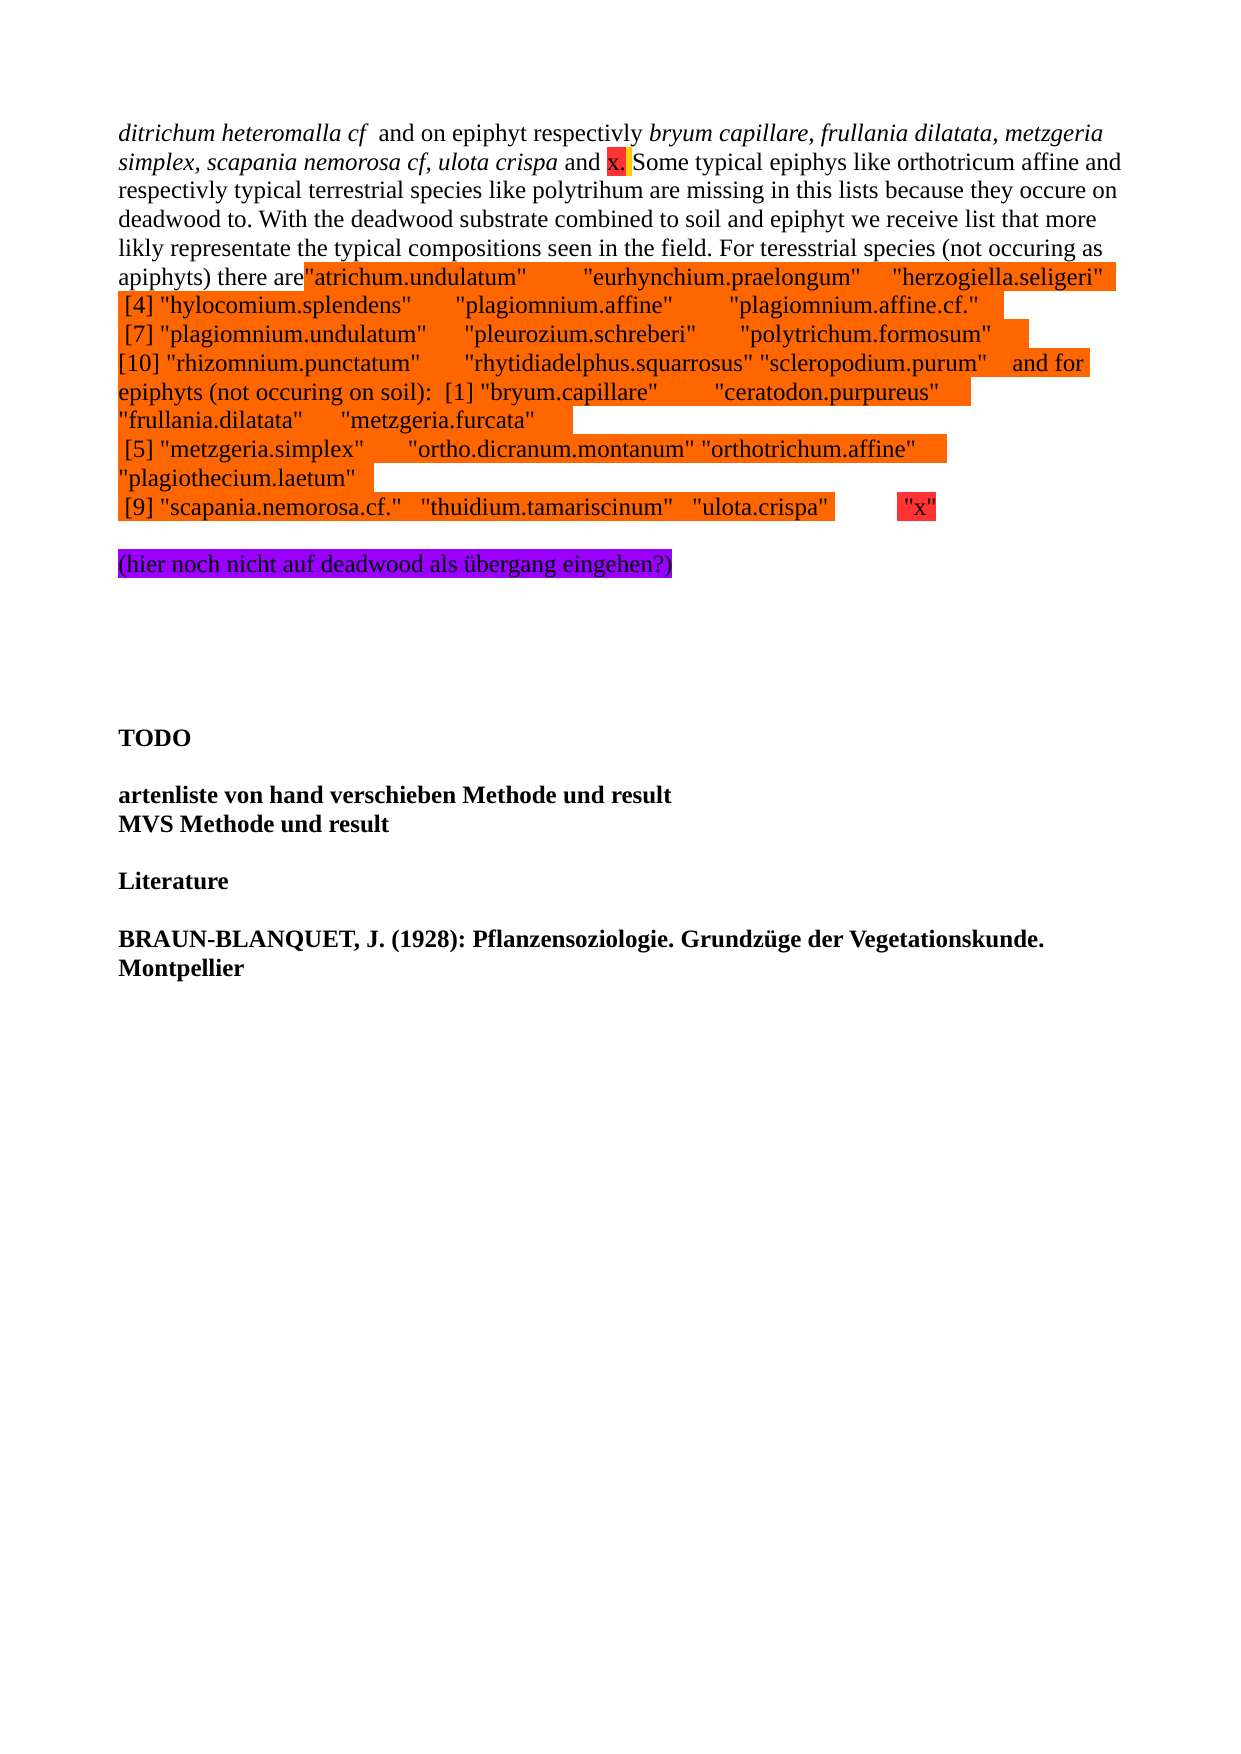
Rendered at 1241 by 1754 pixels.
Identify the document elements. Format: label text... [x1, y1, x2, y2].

text [4] "hylocomium.splendens" "plagiomnium.affine" "plagiomnium.affine.cf." [118, 291, 1122, 319]
text [9] "scapania.nemorosa.cf." "thuidium.tamariscinum" "ulota.crispa" "x" [118, 492, 1122, 521]
text TODO [118, 723, 1122, 751]
text artenliste von hand verschieben Methode und result [118, 780, 1122, 809]
text (hier noch nicht auf deadwood als übergang eingehen?) [118, 549, 1122, 578]
text MVS Methode und result [118, 809, 1122, 838]
text ditrichum heteromalla cf and on epiphyt respectivly bryum capillare, frullania dilatata, metzgeria simplex, scapania nemorosa cf, ulota crispa and x. Some typical epiphys like orthotricum affine and respectivly typical terrestrial species like polytrihum are missing in this lists because they occure on deadwood to. With the deadwood substrate combined to soil and epiphyt we receive list that more likly representate the typical compositions seen in the field. For teresstrial species (not occuring as apiphyts) there are"atrichum.undulatum" "eurhynchium.praelongum" "herzogiella.seligeri" [118, 118, 1122, 291]
text Literature [118, 866, 1122, 895]
text [7] "plagiomnium.undulatum" "pleurozium.schreberi" "polytrichum.formosum" [118, 319, 1122, 348]
text [10] "rhizomnium.punctatum" "rhytidiadelphus.squarrosus" "scleropodium.purum" and for epiphyts (not occuring on soil): [1] "bryum.capillare" "ceratodon.purpureus" "frullania.dilatata" "metzgeria.furcata" [118, 348, 1122, 434]
text [5] "metzgeria.simplex" "ortho.dicranum.montanum" "orthotrichum.affine" "plagiothecium.laetum" [118, 434, 1122, 492]
text BRAUN-BLANQUET, J. (1928): Pflanzensoziologie. Grundzüge der Vegetationskunde. Montpellier [118, 924, 1122, 981]
